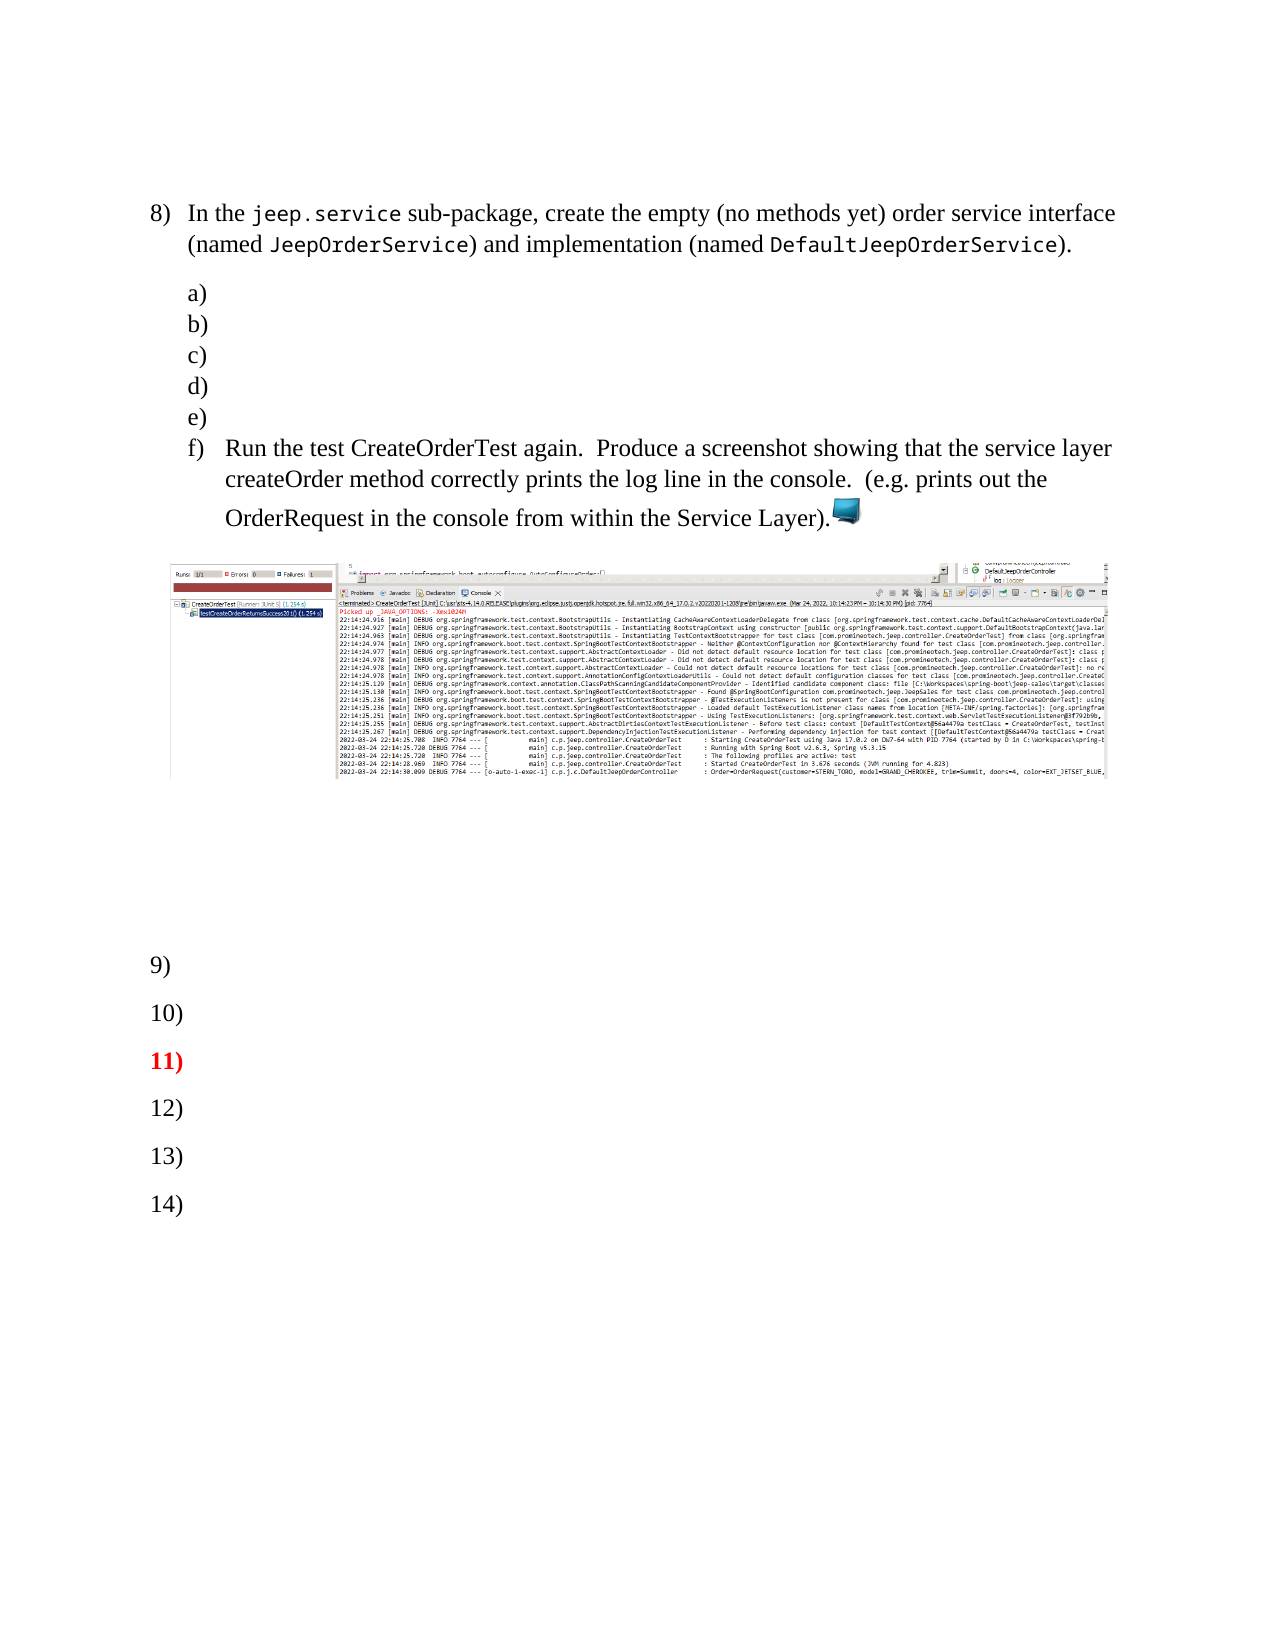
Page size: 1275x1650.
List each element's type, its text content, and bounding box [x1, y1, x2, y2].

list In the jeep.service sub-package, create the empty (no methods yet) order service interface (named JeepOrderService) and implementation (named DefaultJeepOrderService). [150, 198, 1125, 259]
picture [170, 563, 1108, 779]
list Run the test CreateOrderTest again. Produce a screenshot showing that the service layer createOrder method correctly prints the log line in the console. (e.g. prints out the OrderRequest in the console from within the Service Layer). [187, 433, 1125, 931]
picture [831, 495, 863, 527]
